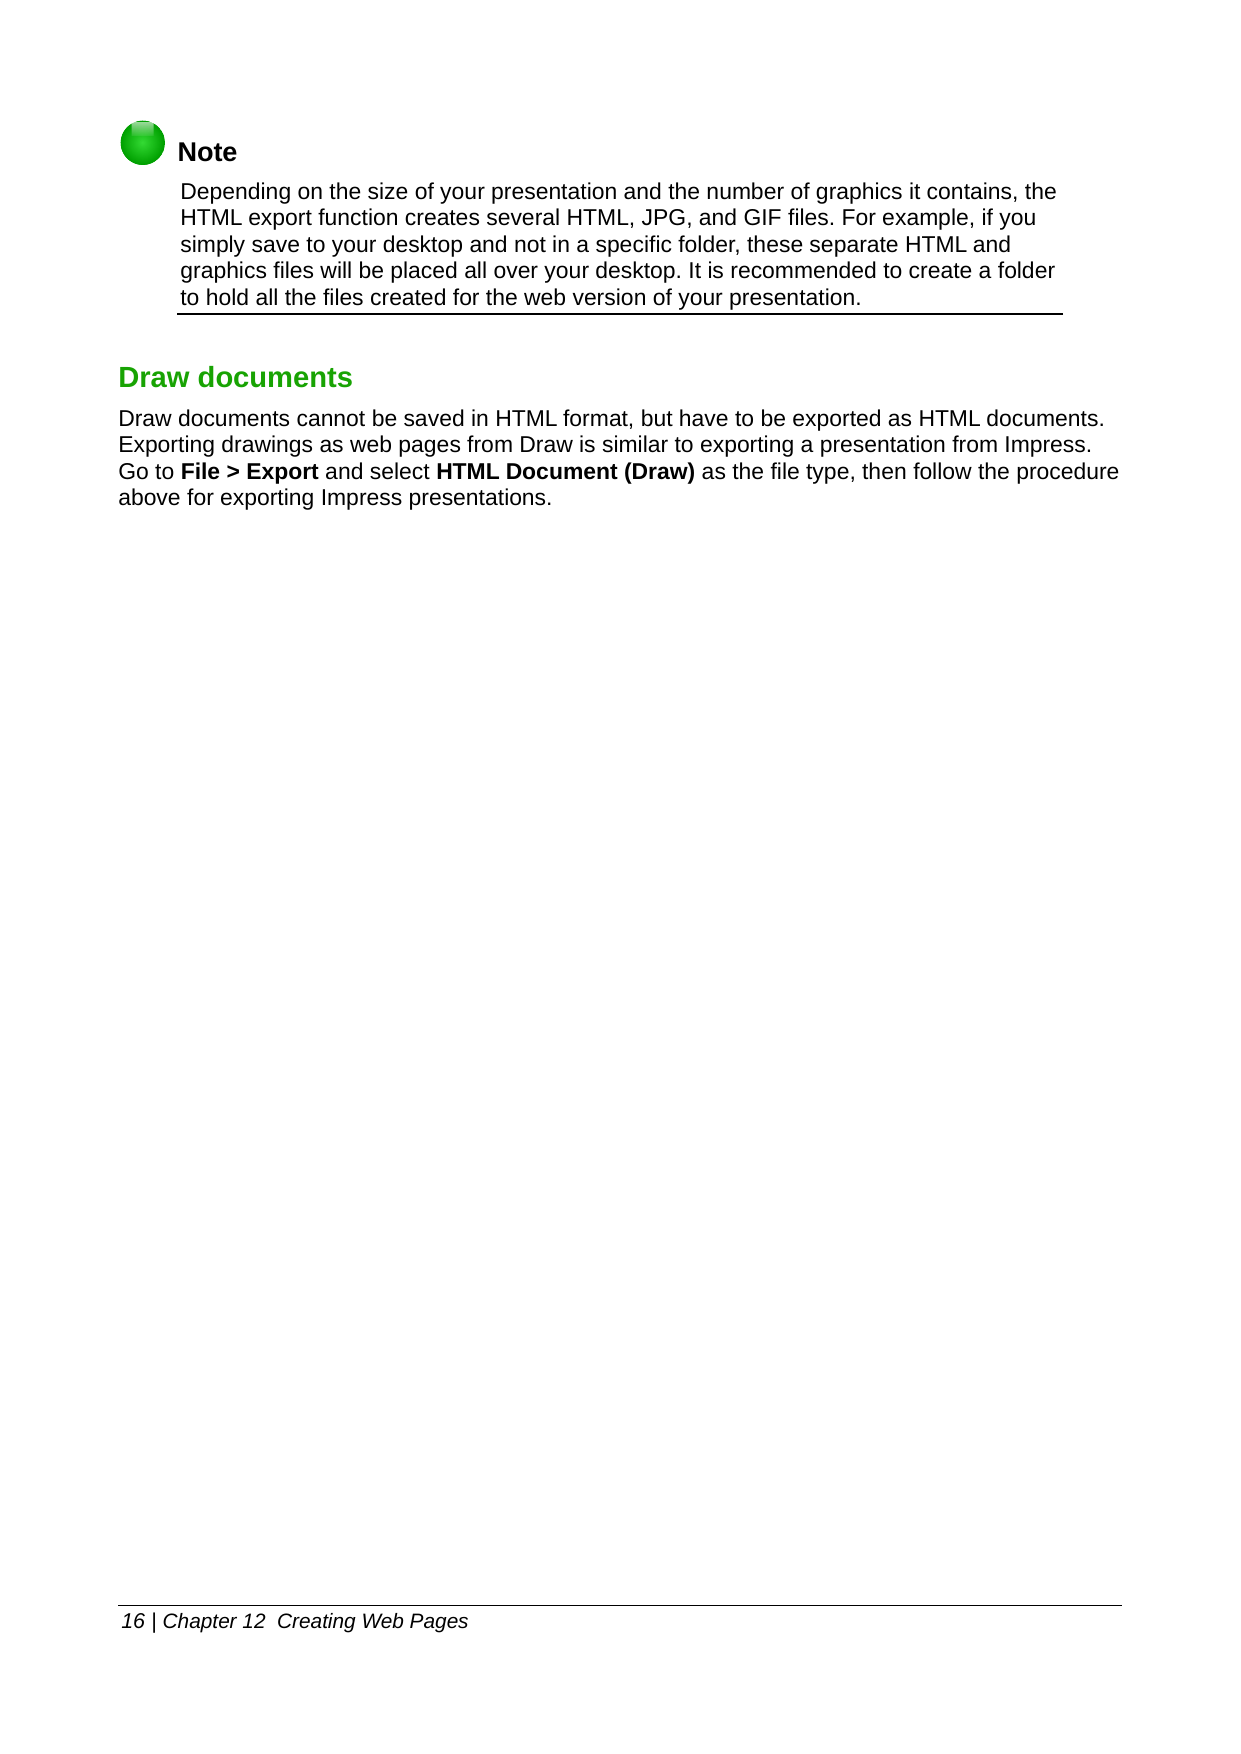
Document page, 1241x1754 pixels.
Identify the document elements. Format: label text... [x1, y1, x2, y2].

subtitle Draw documents [118, 359, 1122, 393]
text Draw documents cannot be saved in HTML format, but have to be exported as HTML documents. Exporting drawings as web pages from Draw is similar to exporting a presentation from Impress. Go to File > Export and select HTML Document (Draw) as the file type, then follow the procedure above for exporting Impress presentations. [118, 405, 1122, 510]
text Depending on the size of your presentation and the number of graphics it contains, the HTML export function creates several HTML, JPG, and GIF files. For example, if you simply save to your desktop and not in a specific folder, these separate HTML and graphics files will be placed all over your desktop. It is recommended to create a folder to hold all the files created for the web version of your presentation. [177, 175, 1063, 313]
subtitle Note [118, 118, 1122, 167]
